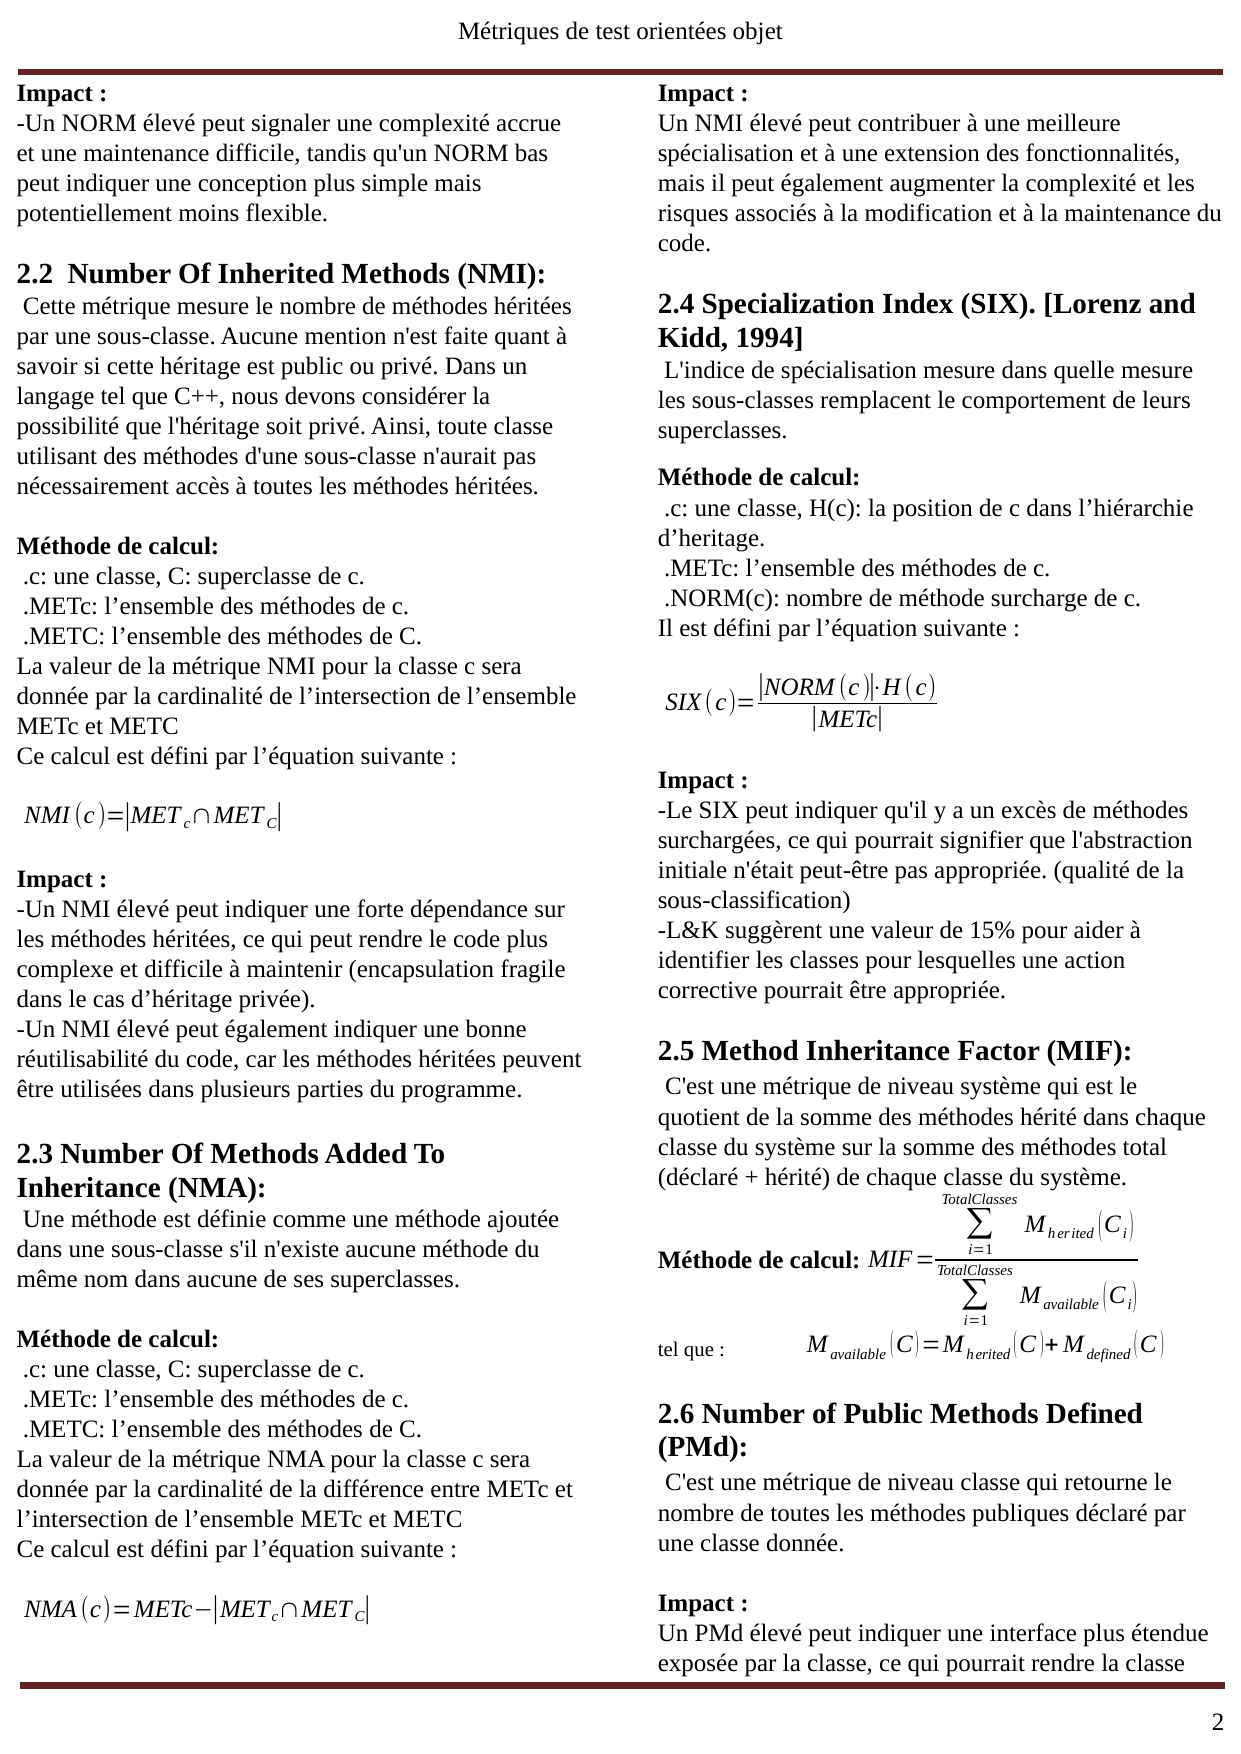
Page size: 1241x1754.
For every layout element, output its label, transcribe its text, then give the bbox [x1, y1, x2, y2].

text 2.2 Number Of Inherited Methods (NMI): [16, 256, 583, 290]
text Ce calcul est défini par l’équation suivante : [16, 1533, 583, 1563]
text Impact : [658, 76, 1224, 106]
text .c: une classe, C: superclasse de c. [16, 1353, 583, 1383]
text La valeur de la métrique NMI pour la classe c sera donnée par la cardinalité de l’intersection de l’ensemble METc et METC [16, 650, 583, 740]
text .METc: l’ensemble des méthodes de c. [658, 552, 1224, 582]
text d’heritage. [658, 522, 1224, 552]
text Méthode de calcul: [16, 530, 583, 560]
list tel que : [658, 1329, 1224, 1362]
text -Un NORM élevé peut signaler une complexité accrue et une maintenance difficile, tandis qu'un NORM bas peut indiquer une conception plus simple mais potentiellement moins flexible. [16, 106, 583, 226]
text Ce calcul est défini par l’équation suivante : [16, 740, 583, 770]
text -L&K suggèrent une valeur de 15% pour aider à identifier les classes pour lesquelles une action corrective pourrait être appropriée. [658, 913, 1224, 1003]
text Cette métrique mesure le nombre de méthodes héritées par une sous-classe. Aucune mention n'est faite quant à savoir si cette héritage est public ou privé. Dans un langage tel que C++, nous devons considérer la possibilité que l'héritage soit privé. Ainsi, toute classe utilisant des méthodes d'une sous-classe n'aurait pas nécessairement accès à toutes les méthodes héritées. [16, 290, 583, 500]
list Impact : [658, 1587, 1224, 1617]
text .METc: l’ensemble des méthodes de c. [16, 590, 583, 620]
text Il est défini par l’équation suivante : [658, 612, 1224, 642]
text 2.3 Number Of Methods Added To Inheritance (NMA): [16, 1136, 583, 1203]
text .c: une classe, H(c): la position de c dans l’hiérarchie [658, 492, 1224, 522]
text Impact : [16, 863, 583, 893]
list C'est une métrique de niveau système qui est le quotient de la somme des méthodes hérité dans chaque classe du système sur la somme des méthodes total (déclaré + hérité) de chaque classe du système. [658, 1067, 1224, 1191]
text .NORM(c): nombre de méthode surcharge de c. [658, 582, 1224, 612]
list C'est une métrique de niveau classe qui retourne le nombre de toutes les méthodes publiques déclaré par une classe donnée. [658, 1463, 1224, 1557]
list Méthode de calcul: [658, 458, 1224, 492]
text Une méthode est définie comme une méthode ajoutée dans une sous-classe s'il n'existe aucune méthode du même nom dans aucune de ses superclasses. [16, 1203, 583, 1293]
text Un NMI élevé peut contribuer à une meilleure spécialisation et à une extension des fonctionnalités, mais il peut également augmenter la complexité et les risques associés à la modification et à la maintenance du code. [658, 106, 1224, 256]
list Méthode de calcul: [658, 1191, 1224, 1329]
text Impact : [658, 763, 1224, 793]
text -Le SIX peut indiquer qu'il y a un excès de méthodes surchargées, ce qui pourrait signifier que l'abstraction initiale n'était peut-être pas appropriée. (qualité de la sous-classification) [658, 793, 1224, 913]
text Impact : [16, 76, 583, 106]
text La valeur de la métrique NMA pour la classe c sera donnée par la cardinalité de la différence entre METc et l’intersection de l’ensemble METc et METC [16, 1443, 583, 1533]
text -Un NMI élevé peut également indiquer une bonne réutilisabilité du code, car les méthodes héritées peuvent être utilisées dans plusieurs parties du programme. [16, 1013, 583, 1103]
text Méthode de calcul: [16, 1323, 583, 1353]
list Number of Public Methods Defined (PMd): [658, 1396, 1224, 1463]
text .METc: l’ensemble des méthodes de c. [16, 1383, 583, 1413]
text L'indice de spécialisation mesure dans quelle mesure les sous-classes remplacent le comportement de leurs superclasses. [658, 353, 1224, 443]
text .METC: l’ensemble des méthodes de C. [16, 620, 583, 650]
text 2.4 Specialization Index (SIX). [Lorenz and Kidd, 1994] [658, 286, 1224, 353]
list Un PMd élevé peut indiquer une interface plus étendue exposée par la classe, ce qui pourrait rendre la classe [658, 1617, 1224, 1677]
text -Un NMI élevé peut indiquer une forte dépendance sur les méthodes héritées, ce qui peut rendre le code plus complexe et difficile à maintenir (encapsulation fragile dans le cas d’héritage privée). [16, 893, 583, 1013]
text .METC: l’ensemble des méthodes de C. [16, 1413, 583, 1443]
text .c: une classe, C: superclasse de c. [16, 560, 583, 590]
list Method Inheritance Factor (MIF): [658, 1033, 1224, 1067]
